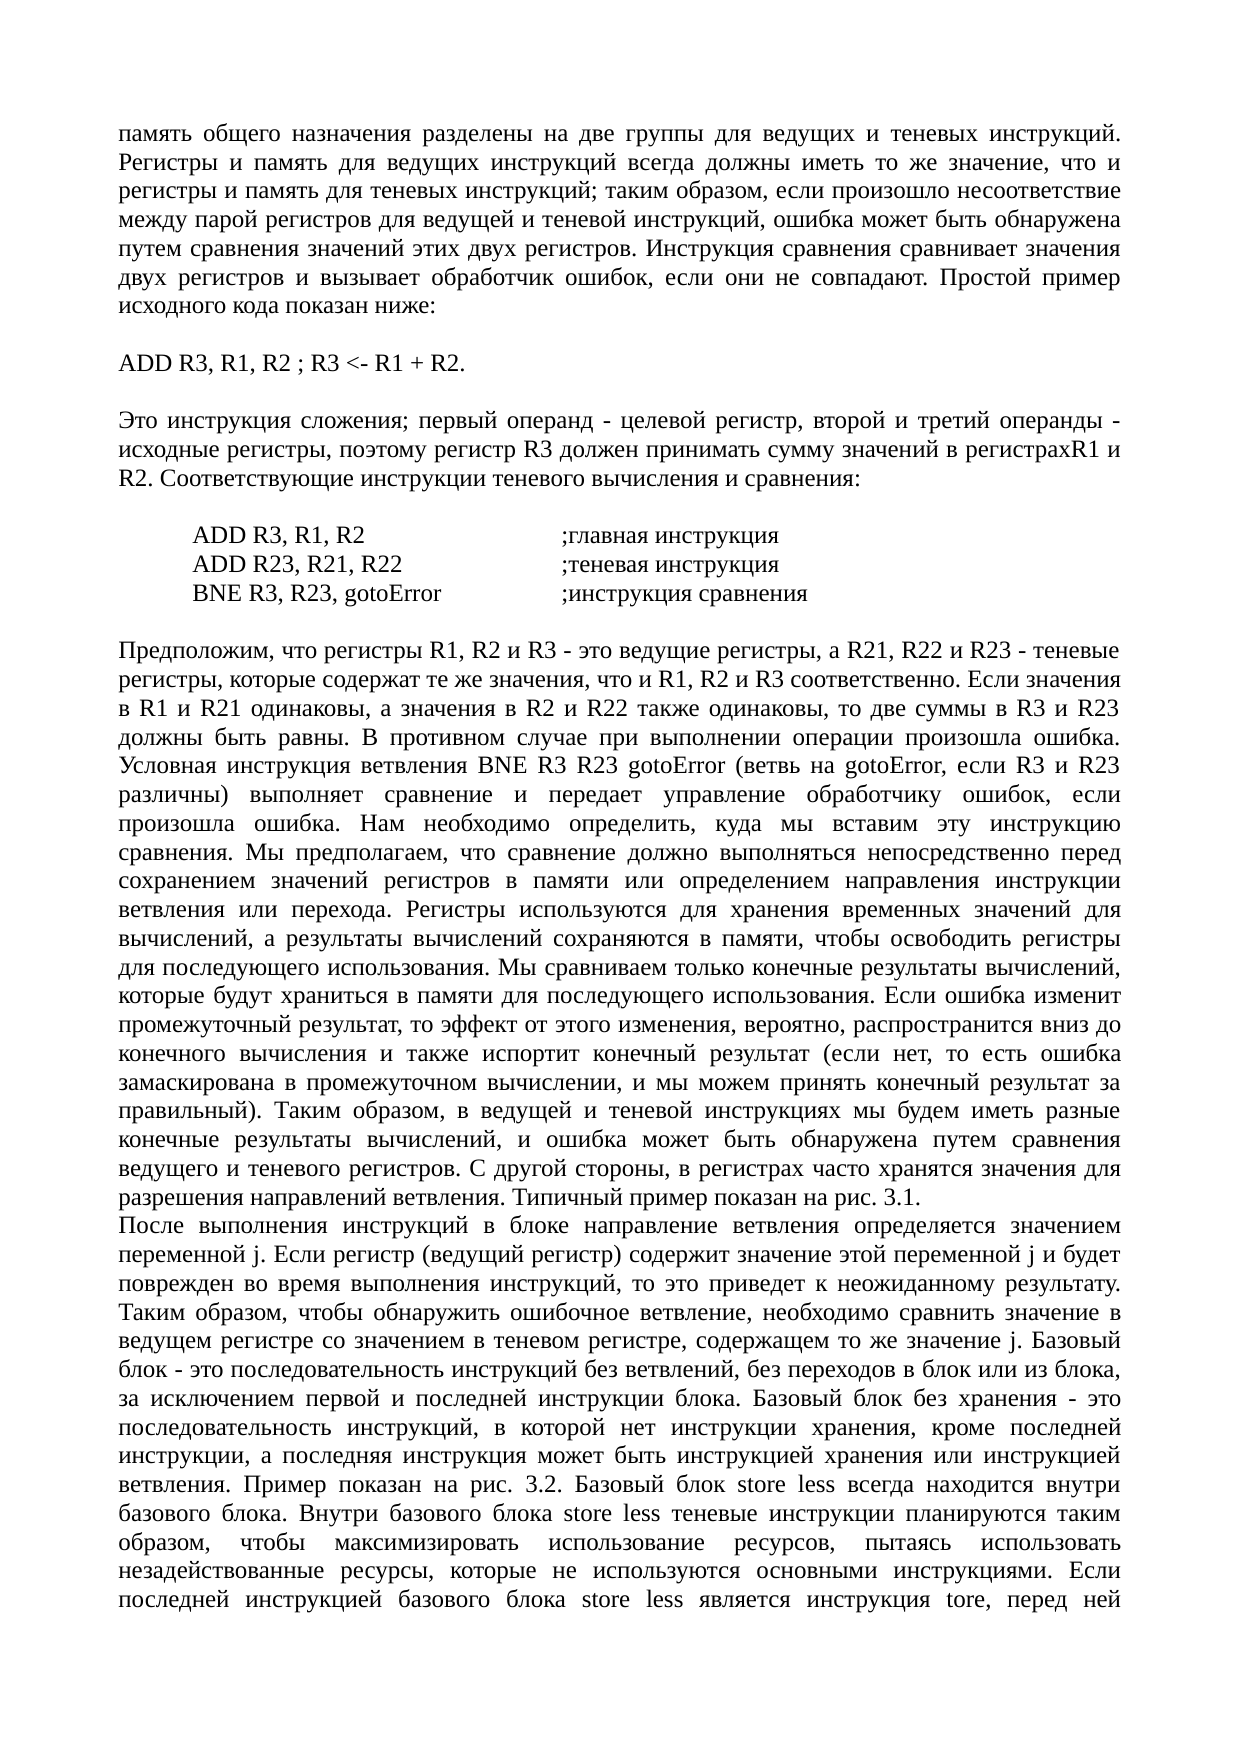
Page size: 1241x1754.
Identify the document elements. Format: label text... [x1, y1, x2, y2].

text ADD R3, R1, R2 ; R3 <- R1 + R2. [118, 348, 1122, 377]
text ADD R3, R1, R2 ;главная инструкция [118, 521, 1122, 549]
text Предположим, что регистры R1, R2 и R3 - это ведущие регистры, а R21, R22 и R23 - теневые регистры, которые содержат те же значения, что и R1, R2 и R3 соответственно. Если значения в R1 и R21 одинаковы, а значения в R2 и R22 также одинаковы, то две суммы в R3 и R23 должны быть равны. В противном случае при выполнении операции произошла ошибка. Условная инструкция ветвления BNE R3 R23 gotoError (ветвь на gotoError, если R3 и R23 различны) выполняет сравнение и передает управление обработчику ошибок, если произошла ошибка. Нам необходимо определить, куда мы вставим эту инструкцию сравнения. Мы предполагаем, что сравнение должно выполняться непосредственно перед сохранением значений регистров в памяти или определением направления инструкции ветвления или перехода. Регистры используются для хранения временных значений для вычислений, а результаты вычислений сохраняются в памяти, чтобы освободить регистры для последующего использования. Мы сравниваем только конечные результаты вычислений, которые будут храниться в памяти для последующего использования. Если ошибка изменит промежуточный результат, то эффект от этого изменения, вероятно, распространится вниз до конечного вычисления и также испортит конечный результат (если нет, то есть ошибка замаскирована в промежуточном вычислении, и мы можем принять конечный результат за правильный). Таким образом, в ведущей и теневой инструкциях мы будем иметь разные конечные результаты вычислений, и ошибка может быть обнаружена путем сравнения ведущего и теневого регистров. С другой стороны, в регистрах часто хранятся значения для разрешения направлений ветвления. Типичный пример показан на рис. 3.1. [118, 636, 1122, 1211]
text После выполнения инструкций в блоке направление ветвления определяется значением переменной j. Если регистр (ведущий регистр) содержит значение этой переменной j и будет поврежден во время выполнения инструкций, то это приведет к неожиданному результату. Таким образом, чтобы обнаружить ошибочное ветвление, необходимо сравнить значение в ведущем регистре со значением в теневом регистре, содержащем то же значение j. Базовый блок - это последовательность инструкций без ветвлений, без переходов в блок или из блока, за исключением первой и последней инструкции блока. Базовый блок без хранения - это последовательность инструкций, в которой нет инструкции хранения, кроме последней инструкции, а последняя инструкция может быть инструкцией хранения или инструкцией ветвления. Пример показан на рис. 3.2. Базовый блок store less всегда находится внутри базового блока. Внутри базового блока store less теневые инструкции планируются таким образом, чтобы максимизировать использование ресурсов, пытаясь использовать незадействованные ресурсы, которые не используются основными инструкциями. Если последней инструкцией базового блока store less является инструкция tore, перед ней [118, 1211, 1122, 1613]
text BNE R3, R23, gotoError ;инструкция сравнения [118, 578, 1122, 607]
text Это инструкция сложения; первый операнд - целевой регистр, второй и третий операнды - исходные регистры, поэтому регистр R3 должен принимать сумму значений в регистрахR1 и R2. Соответствующие инструкции теневого вычисления и сравнения: [118, 406, 1122, 492]
text ADD R23, R21, R22 ;теневая инструкция [118, 549, 1122, 578]
text память общего назначения разделены на две группы для ведущих и теневых инструкций. Регистры и память для ведущих инструкций всегда должны иметь то же значение, что и регистры и память для теневых инструкций; таким образом, если произошло несоответствие между парой регистров для ведущей и теневой инструкций, ошибка может быть обнаружена путем сравнения значений этих двух регистров. Инструкция сравнения сравнивает значения двух регистров и вызывает обработчик ошибок, если они не совпадают. Простой пример исходного кода показан ниже: [118, 118, 1122, 319]
